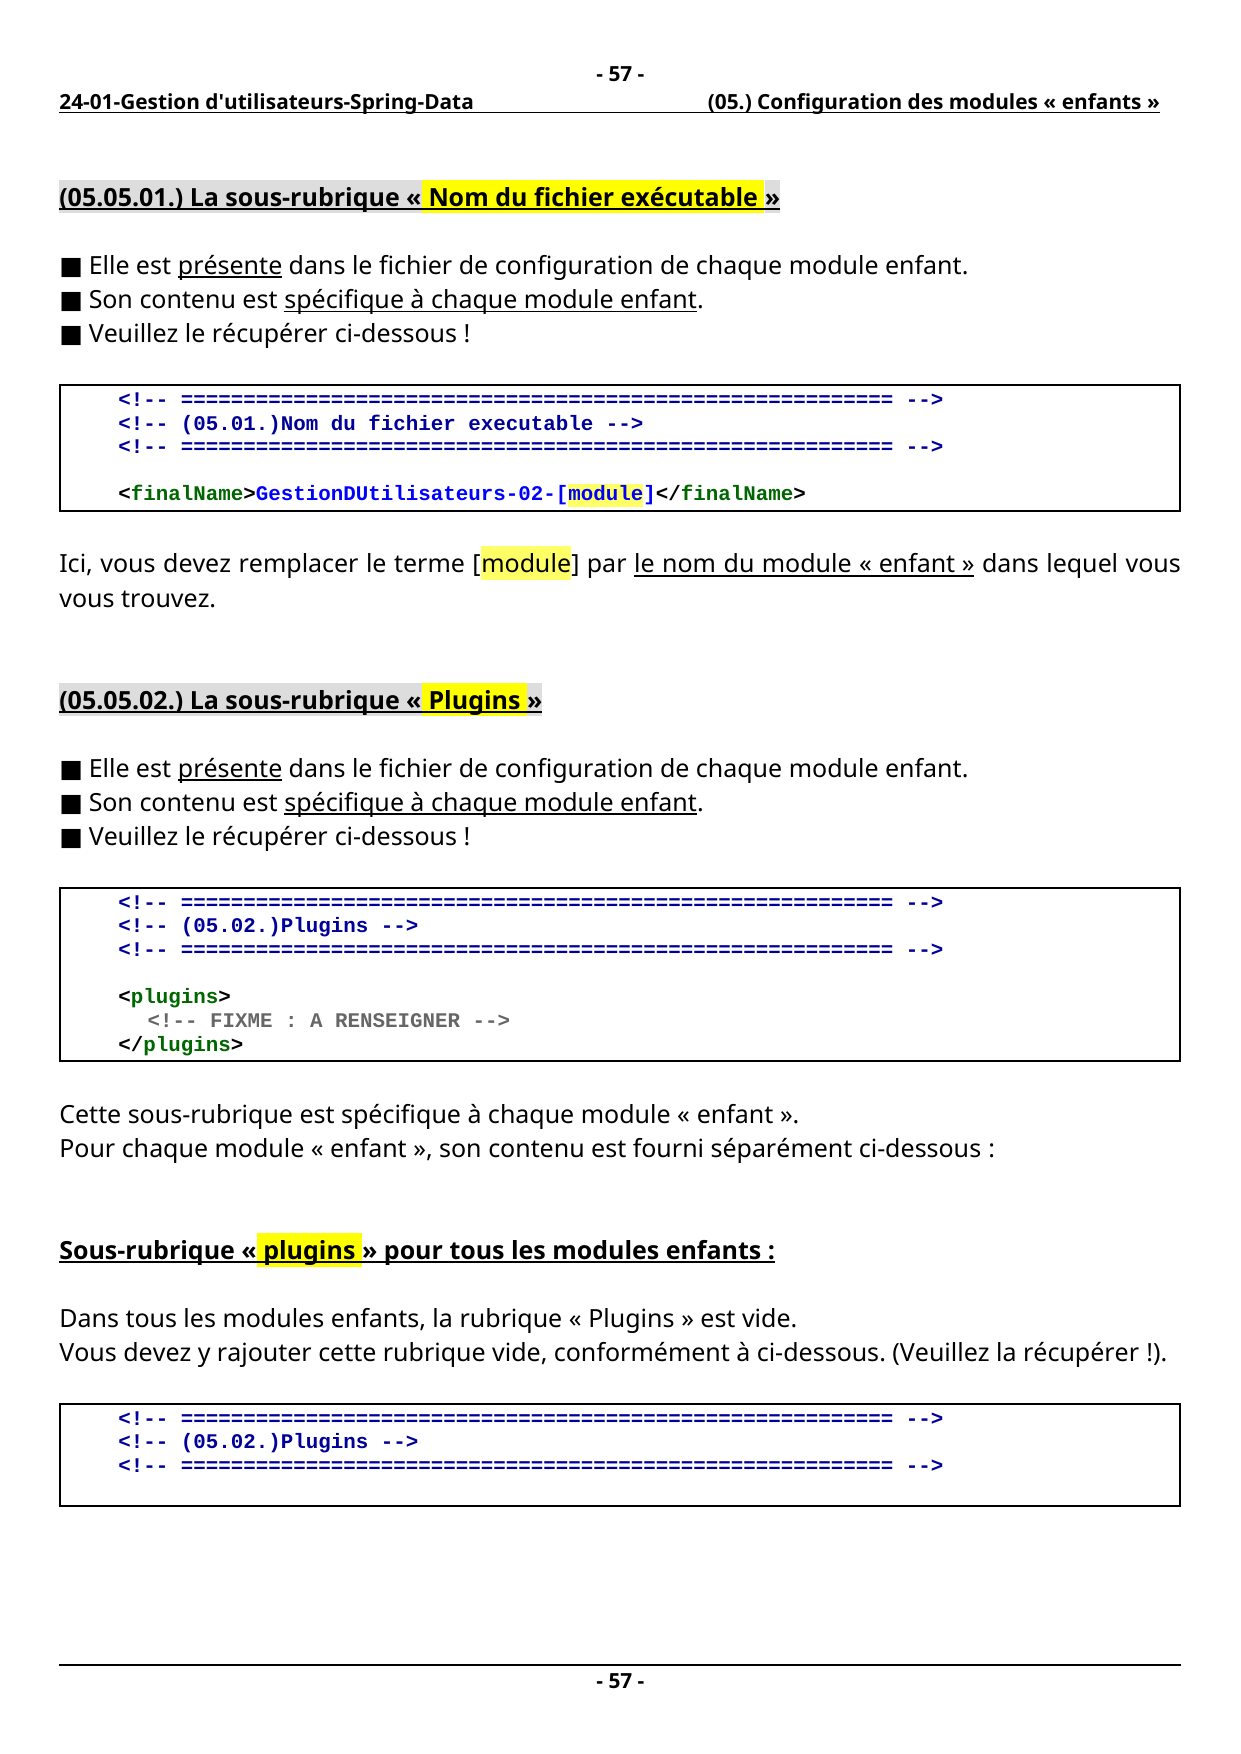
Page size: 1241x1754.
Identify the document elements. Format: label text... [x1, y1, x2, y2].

text Cette sous-rubrique est spécifique à chaque module « enfant ». [59, 1096, 1181, 1130]
text Ici, vous devez remplacer le terme [module] par le nom du module « enfant » dans lequel vous vous trouvez. [59, 546, 1181, 614]
text Dans tous les modules enfants, la rubrique « Plugins » est vide. [59, 1301, 1181, 1335]
text (05.05.01.) La sous-rubrique « Nom du fichier exécutable » [59, 179, 1181, 213]
text <!-- (05.01.)Nom du fichier executable --> [61, 407, 1179, 431]
list Veuillez le récupérer ci-dessous ! [59, 316, 1181, 350]
text <!-- ========================================================= --> [61, 431, 1179, 460]
list Veuillez le récupérer ci-dessous ! [59, 819, 1181, 853]
text <!-- ========================================================= --> [61, 934, 1179, 963]
text <!-- ========================================================= --> [61, 1450, 1179, 1479]
text <!-- (05.02.)Plugins --> [61, 1427, 1179, 1450]
text Vous devez y rajouter cette rubrique vide, conformément à ci-dessous. (Veuillez la récupérer !). [59, 1335, 1181, 1369]
text <!-- ========================================================= --> [61, 386, 1179, 407]
text </plugins> [61, 1029, 1179, 1060]
text <!-- FIXME : A RENSEIGNER --> [61, 1005, 1179, 1029]
text <finalName>GestionDUtilisateurs-02-[module]</finalName> [61, 478, 1179, 510]
text Sous-rubrique « plugins » pour tous les modules enfants : [59, 1233, 1181, 1267]
list Son contenu est spécifique à chaque module enfant. [59, 784, 1181, 819]
list Son contenu est spécifique à chaque module enfant. [59, 282, 1181, 316]
text Pour chaque module « enfant », son contenu est fourni séparément ci-dessous : [59, 1130, 1181, 1164]
text <!-- (05.02.)Plugins --> [61, 910, 1179, 934]
text <!-- ========================================================= --> [61, 889, 1179, 910]
list Elle est présente dans le fichier de configuration de chaque module enfant. [59, 248, 1181, 282]
text <plugins> [61, 981, 1179, 1005]
text <!-- ========================================================= --> [61, 1405, 1179, 1427]
text (05.05.02.) La sous-rubrique « Plugins » [59, 682, 1181, 716]
list Elle est présente dans le fichier de configuration de chaque module enfant. [59, 751, 1181, 784]
